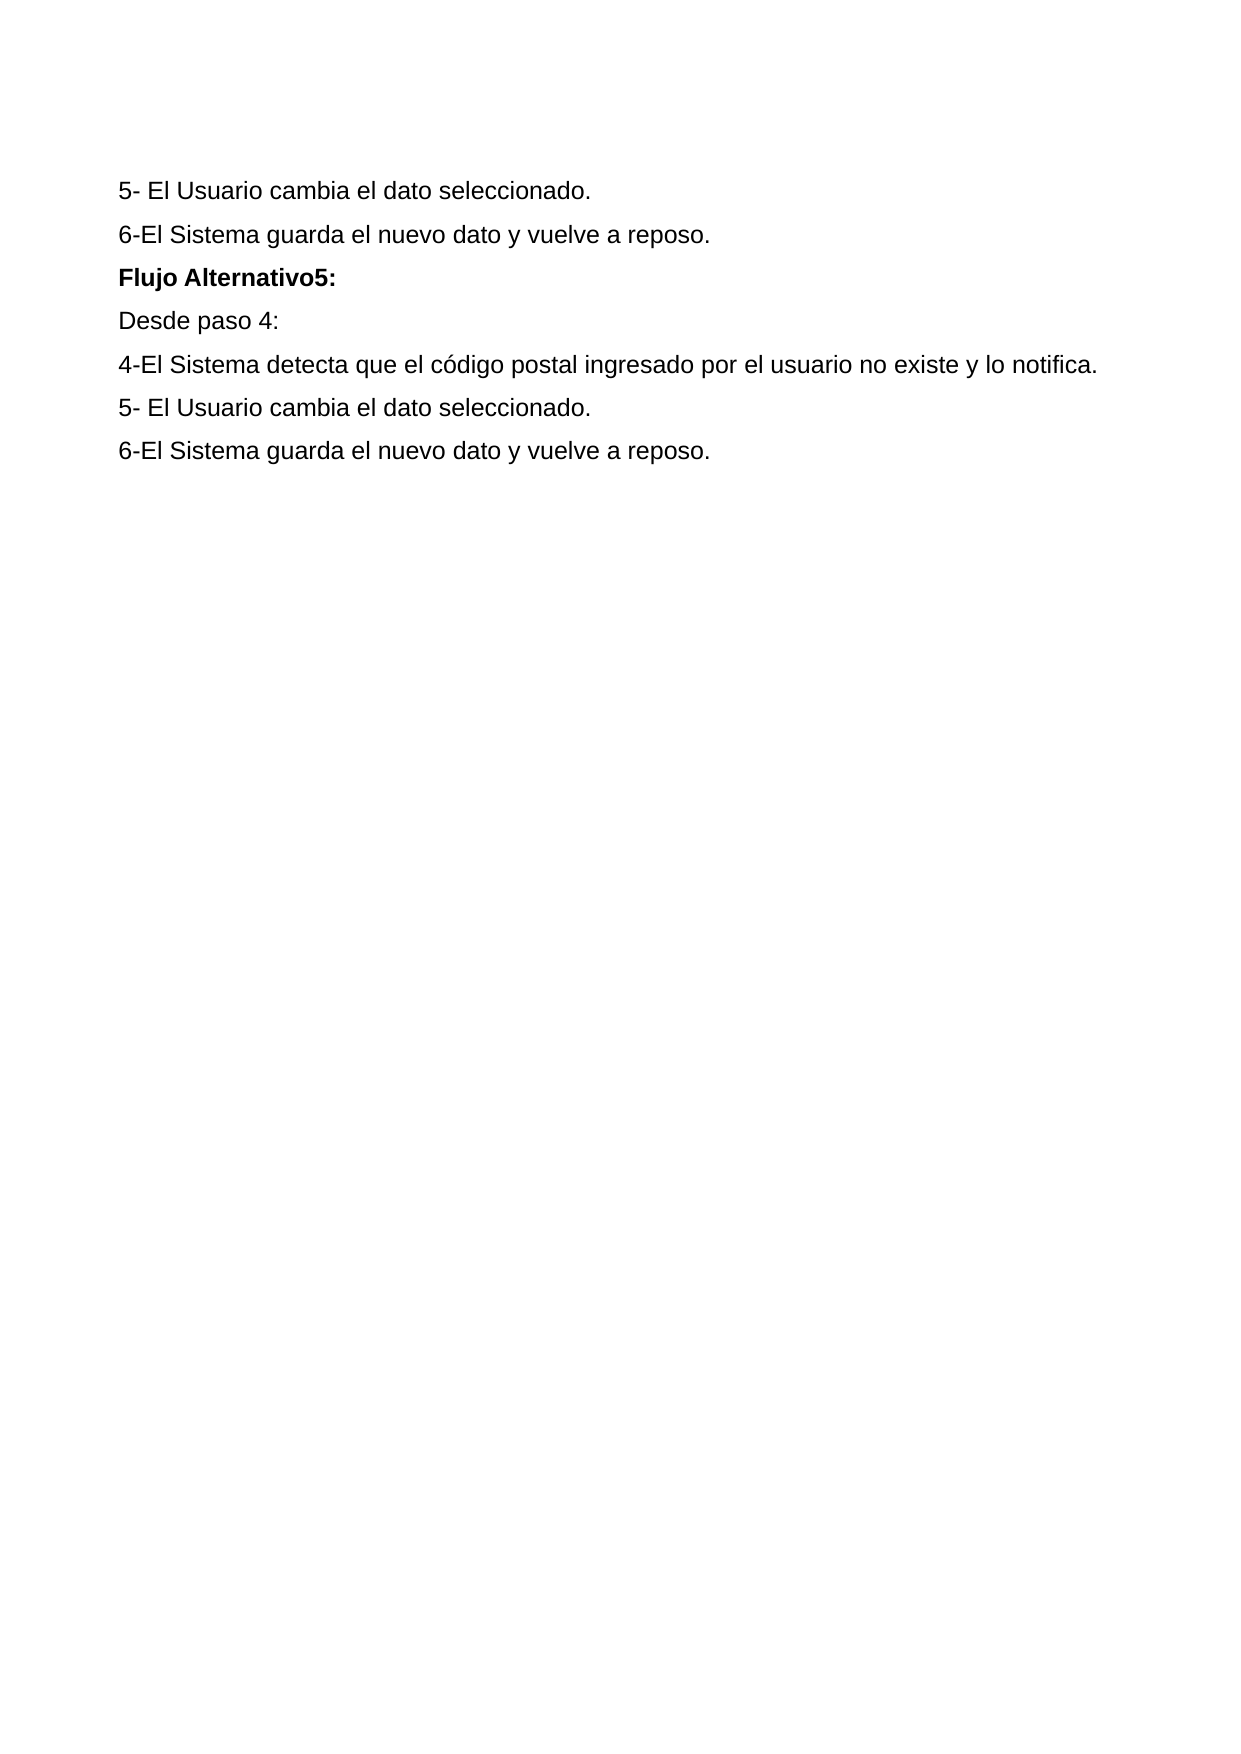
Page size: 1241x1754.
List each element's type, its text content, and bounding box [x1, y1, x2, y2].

text 6-El Sistema guarda el nuevo dato y vuelve a reposo. [118, 220, 1122, 248]
text 4-El Sistema detecta que el código postal ingresado por el usuario no existe y lo notifica. [118, 350, 1122, 378]
text 5- El Usuario cambia el dato seleccionado. [118, 393, 1122, 422]
text 5- El Usuario cambia el dato seleccionado. [118, 176, 1122, 205]
text Flujo Alternativo5: [118, 263, 1122, 292]
text Desde paso 4: [118, 306, 1122, 335]
text 6-El Sistema guarda el nuevo dato y vuelve a reposo. [118, 436, 1122, 465]
